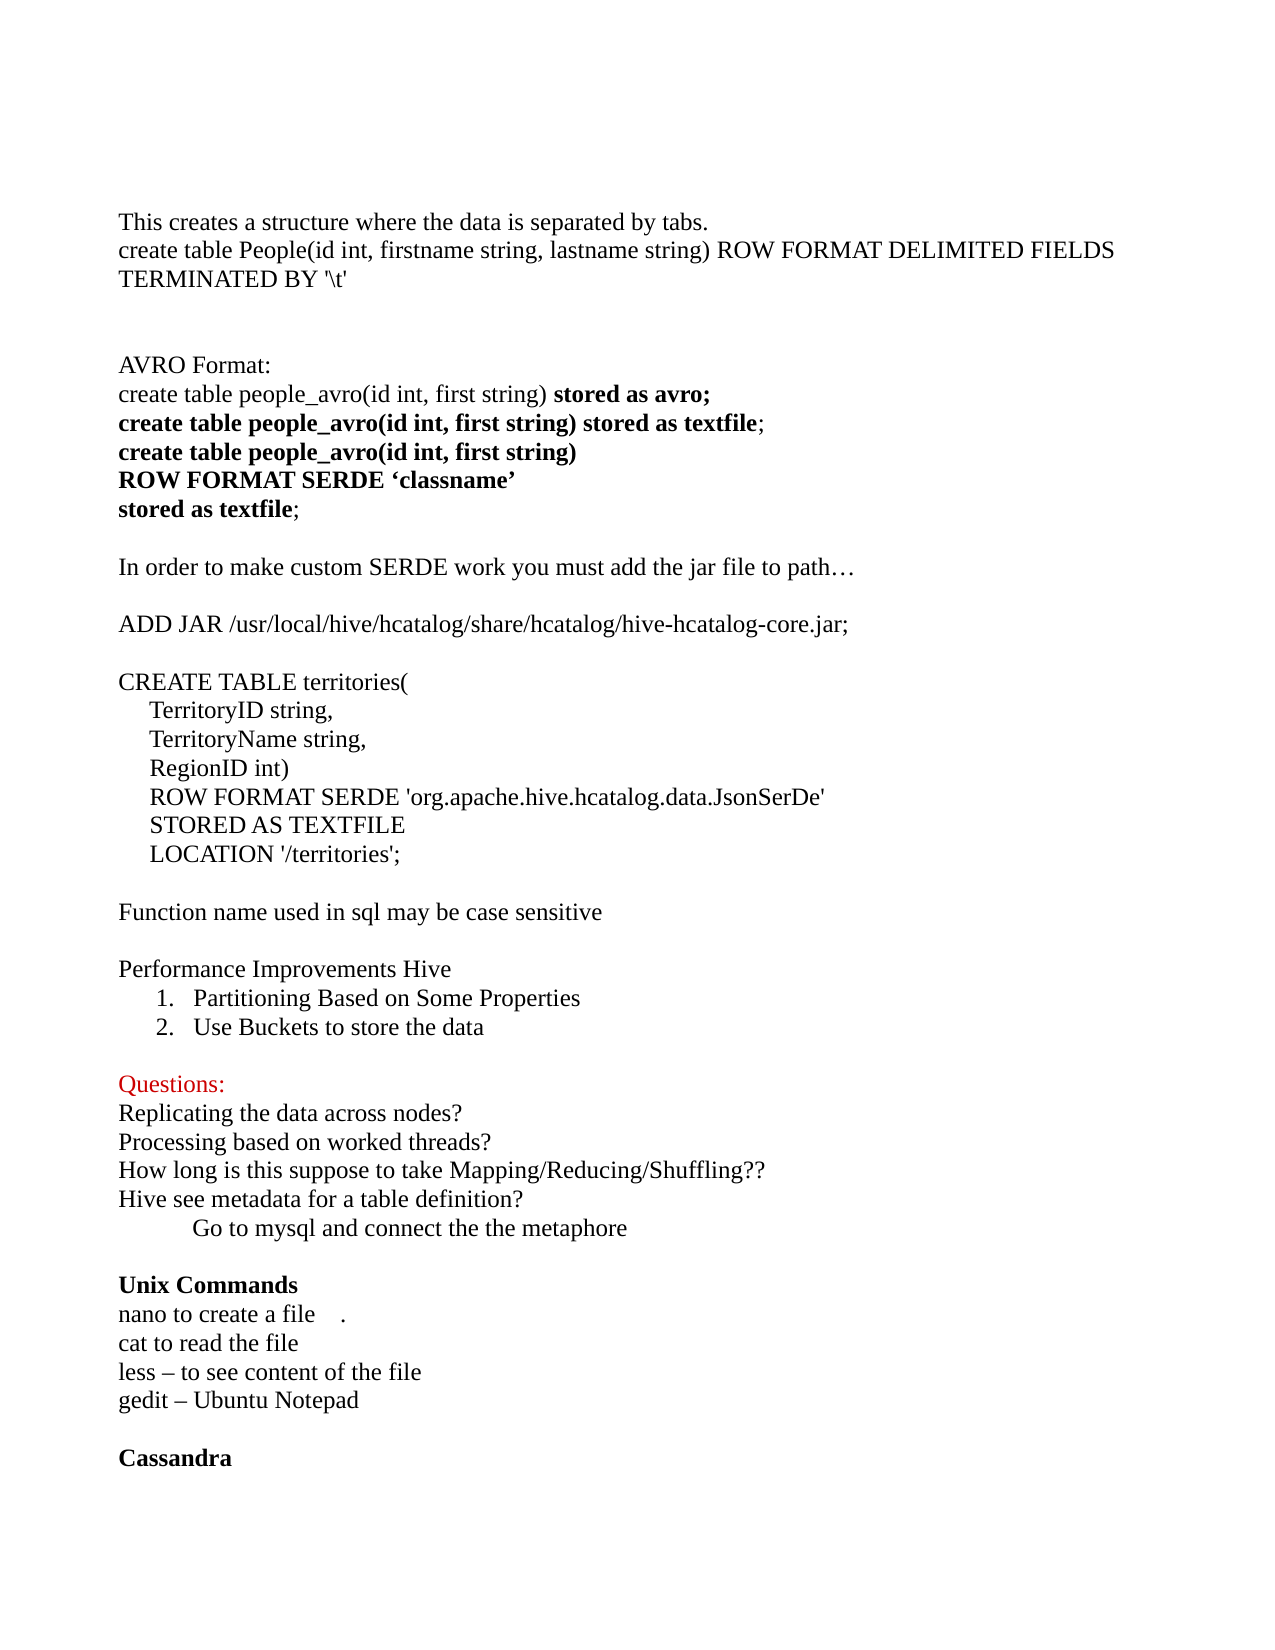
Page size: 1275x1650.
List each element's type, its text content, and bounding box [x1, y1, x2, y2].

text Processing based on worked threads? [118, 1127, 1157, 1156]
text ROW FORMAT SERDE 'org.apache.hive.hcatalog.data.JsonSerDe' [118, 782, 1157, 811]
text AVRO Format: [118, 351, 1157, 379]
text TerritoryName string, [118, 724, 1157, 753]
text LOCATION '/territories'; [118, 839, 1157, 868]
text Hive see metadata for a table definition? [118, 1184, 1157, 1213]
text create table people_avro(id int, first string) stored as textfile; [118, 408, 1157, 437]
text This creates a structure where the data is separated by tabs. [118, 207, 1157, 236]
text Questions: [118, 1069, 1157, 1098]
text Cassandra [118, 1443, 1157, 1472]
text TerritoryID string, [118, 696, 1157, 724]
text Unix Commands [118, 1271, 1157, 1299]
text Go to mysql and connect the the metaphore [118, 1213, 1157, 1242]
text create table people_avro(id int, first string) stored as avro; [118, 379, 1157, 408]
text CREATE TABLE territories( [118, 667, 1157, 696]
text ROW FORMAT SERDE ‘classname’ [118, 466, 1157, 494]
text STORED AS TEXTFILE [118, 811, 1157, 839]
text ADD JAR /usr/local/hive/hcatalog/share/hcatalog/hive-hcatalog-core.jar; [118, 609, 1157, 638]
text RegionID int) [118, 753, 1157, 782]
text How long is this suppose to take Mapping/Reducing/Shuffling?? [118, 1156, 1157, 1184]
list Use Buckets to store the data [156, 1012, 1157, 1041]
text cat to read the file [118, 1328, 1157, 1357]
text create table People(id int, firstname string, lastname string) ROW FORMAT DELIMITED FIELDS TERMINATED BY '\t' [118, 236, 1157, 293]
text Performance Improvements Hive [118, 954, 1157, 983]
text create table people_avro(id int, first string) [118, 437, 1157, 466]
list Partitioning Based on Some Properties [156, 983, 1157, 1012]
text Replicating the data across nodes? [118, 1098, 1157, 1127]
text In order to make custom SERDE work you must add the jar file to path… [118, 552, 1157, 581]
text less – to see content of the file [118, 1357, 1157, 1386]
text Function name used in sql may be case sensitive [118, 897, 1157, 926]
text nano to create a file . [118, 1299, 1157, 1328]
text gedit – Ubuntu Notepad [118, 1386, 1157, 1414]
text stored as textfile; [118, 494, 1157, 523]
